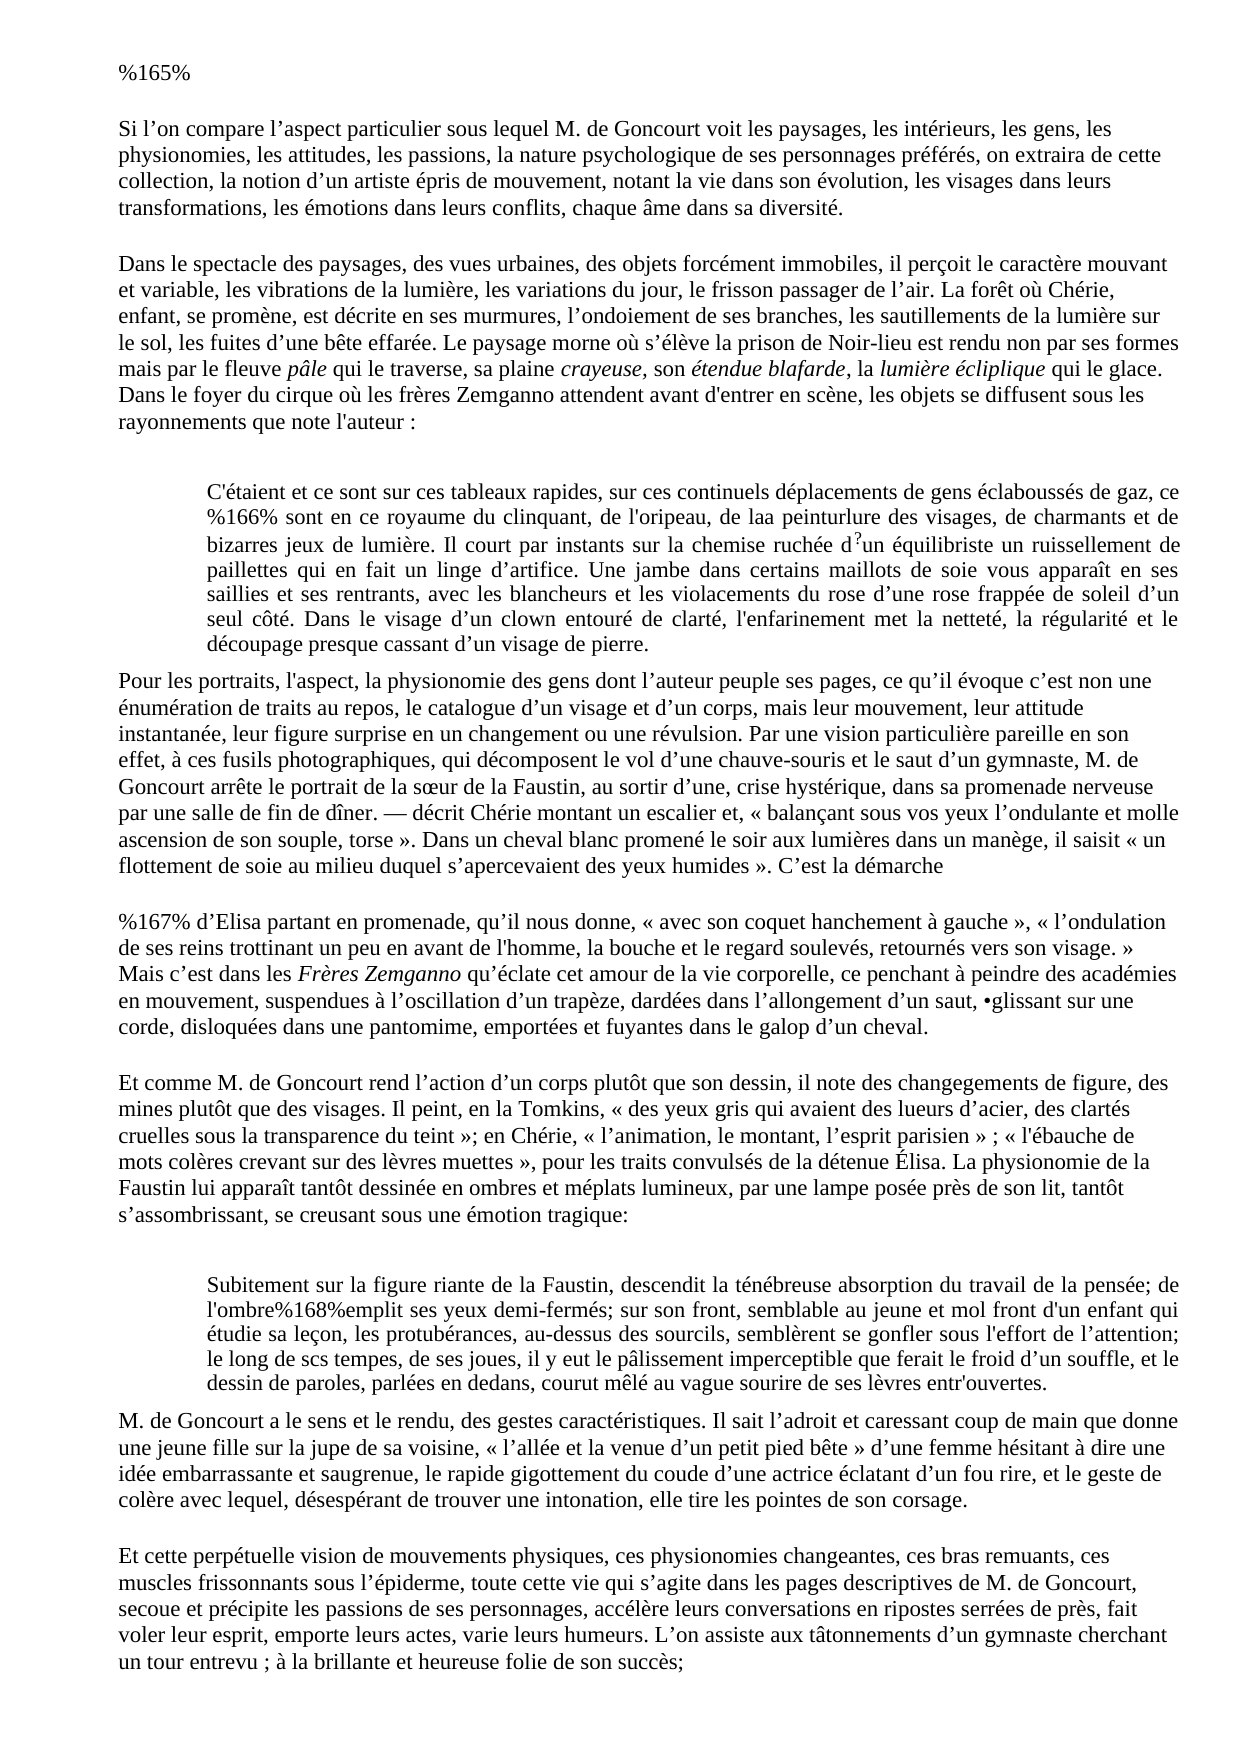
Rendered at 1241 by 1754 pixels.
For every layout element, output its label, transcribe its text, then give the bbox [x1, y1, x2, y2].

text Et cette perpétuelle vision de mouvements physiques, ces physionomies changeantes, ces bras remuants, ces muscles frissonnants sous l’épiderme, toute cette vie qui s’agite dans les pages descriptives de M. de Goncourt, secoue et précipite les passions de ses personnages, accélère leurs conversations en ripostes serrées de près, fait voler leur esprit, emporte leurs actes, varie leurs humeurs. L’on assiste aux tâtonnements d’un gymnaste cherchant un tour entrevu ; à la brillante et heureuse folie de son succès; [118, 1542, 1181, 1674]
text %165% [118, 59, 1181, 85]
text Dans le spectacle des paysages, des vues urbaines, des objets forcément immobiles, il perçoit le caractère mouvant et variable, les vibrations de la lumière, les variations du jour, le frisson passager de l’air. La forêt où Chérie, enfant, se promène, est décrite en ses murmures, l’ondoiement de ses branches, les sautillements de la lumière sur le sol, les fuites d’une bête effarée. Le paysage morne où s’élève la prison de Noir-lieu est rendu non par ses formes mais par le fleuve pâle qui le traverse, sa plaine crayeuse, son étendue blafarde, la lumière écliplique qui le glace. Dans le foyer du cirque où les frères Zemganno attendent avant d'entrer en scène, les objets se diffusent sous les rayonnements que note l'auteur : [118, 250, 1181, 434]
text M. de Goncourt a le sens et le rendu, des gestes caractéristiques. Il sait l’adroit et caressant coup de main que donne une jeune fille sur la jupe de sa voisine, « l’allée et la venue d’un petit pied bête » d’une femme hésitant à dire une idée embarrassante et saugrenue, le rapide gigottement du coude d’une actrice éclatant d’un fou rire, et le geste de colère avec lequel, désespérant de trouver une intonation, elle tire les pointes de son corsage. [118, 1407, 1181, 1513]
text Et comme M. de Goncourt rend l’action d’un corps plutôt que son dessin, il note des changegements de figure, des mines plutôt que des visages. Il peint, en la Tomkins, « des yeux gris qui avaient des lueurs d’acier, des clartés cruelles sous la transparence du teint »; en Chérie, « l’animation, le montant, l’esprit parisien » ; « l'ébauche de mots colères crevant sur des lèvres muettes », pour les traits convulsés de la détenue Élisa. La physionomie de la Faustin lui apparaît tantôt dessinée en ombres et méplats lumineux, par une lampe posée près de son lit, tantôt s’assombrissant, se creusant sous une émotion tragique: [118, 1069, 1181, 1227]
text Si l’on compare l’aspect particulier sous lequel M. de Goncourt voit les paysages, les intérieurs, les gens, les physionomies, les attitudes, les passions, la nature psychologique de ses personnages préférés, on extraira de cette collection, la notion d’un artiste épris de mouvement, notant la vie dans son évolution, les visages dans leurs transformations, les émotions dans leurs conflits, chaque âme dans sa diversité. [118, 115, 1181, 220]
text Subitement sur la figure riante de la Faustin, descendit la ténébreuse absorption du travail de la pensée; de l'ombre%168%emplit ses yeux demi-fermés; sur son front, semblable au jeune et mol front d'un enfant qui étudie sa leçon, les protubérances, au-dessus des sourcils, semblèrent se gonfler sous l'effort de l’attention; le long de scs tempes, de ses joues, il y eut le pâlissement imperceptible que ferait le froid d’un souffle, et le dessin de paroles, parlées en dedans, courut mêlé au vague sourire de ses lèvres entr'ouvertes. [207, 1271, 1181, 1396]
text Pour les portraits, l'aspect, la physionomie des gens dont l’auteur peuple ses pages, ce qu’il évoque c’est non une énumération de traits au repos, le catalogue d’un visage et d’un corps, mais leur mouvement, leur attitude instantanée, leur figure surprise en un changement ou une révulsion. Par une vision particulière pareille en son effet, à ces fusils photographiques, qui décomposent le vol d’une chauve-souris et le saut d’un gymnaste, M. de Goncourt arrête le portrait de la sœur de la Faustin, au sortir d’une, crise hystérique, dans sa promenade nerveuse par une salle de fin de dîner. — décrit Chérie montant un escalier et, « balançant sous vos yeux l’ondulante et molle ascension de son souple, torse ». Dans un cheval blanc promené le soir aux lumières dans un manège, il saisit « un flottement de soie au milieu duquel s’apercevaient des yeux humides ». C’est la démarche [118, 667, 1181, 878]
text C'étaient et ce sont sur ces tableaux rapides, sur ces continuels déplacements de gens éclaboussés de gaz, ce%166% sont en ce royaume du clinquant, de l'oripeau, de laa peinturlure des visages, de charmants et de bizarres jeux de lumière. Il court par instants sur la chemise ruchée d?un équilibriste un ruissellement de paillettes qui en fait un linge d’artifice. Une jambe dans certains maillots de soie vous apparaît en ses saillies et ses rentrants, avec les blancheurs et les violacements du rose d’une rose frappée de soleil d’un seul côté. Dans le visage d’un clown entouré de clarté, l'enfarinement met la netteté, la régularité et le découpage presque cassant d’un visage de pierre. [207, 478, 1181, 656]
text %167% d’Elisa partant en promenade, qu’il nous donne, « avec son coquet hanchement à gauche », « l’ondulation de ses reins trottinant un peu en avant de l'homme, la bouche et le regard soulevés, retournés vers son visage. » Mais c’est dans les Frères Zemganno qu’éclate cet amour de la vie corporelle, ce penchant à peindre des académies en mouvement, suspendues à l’oscillation d’un trapèze, dardées dans l’allongement d’un saut, •glissant sur une corde, disloquées dans une pantomime, emportées et fuyantes dans le galop d’un cheval. [118, 908, 1181, 1039]
